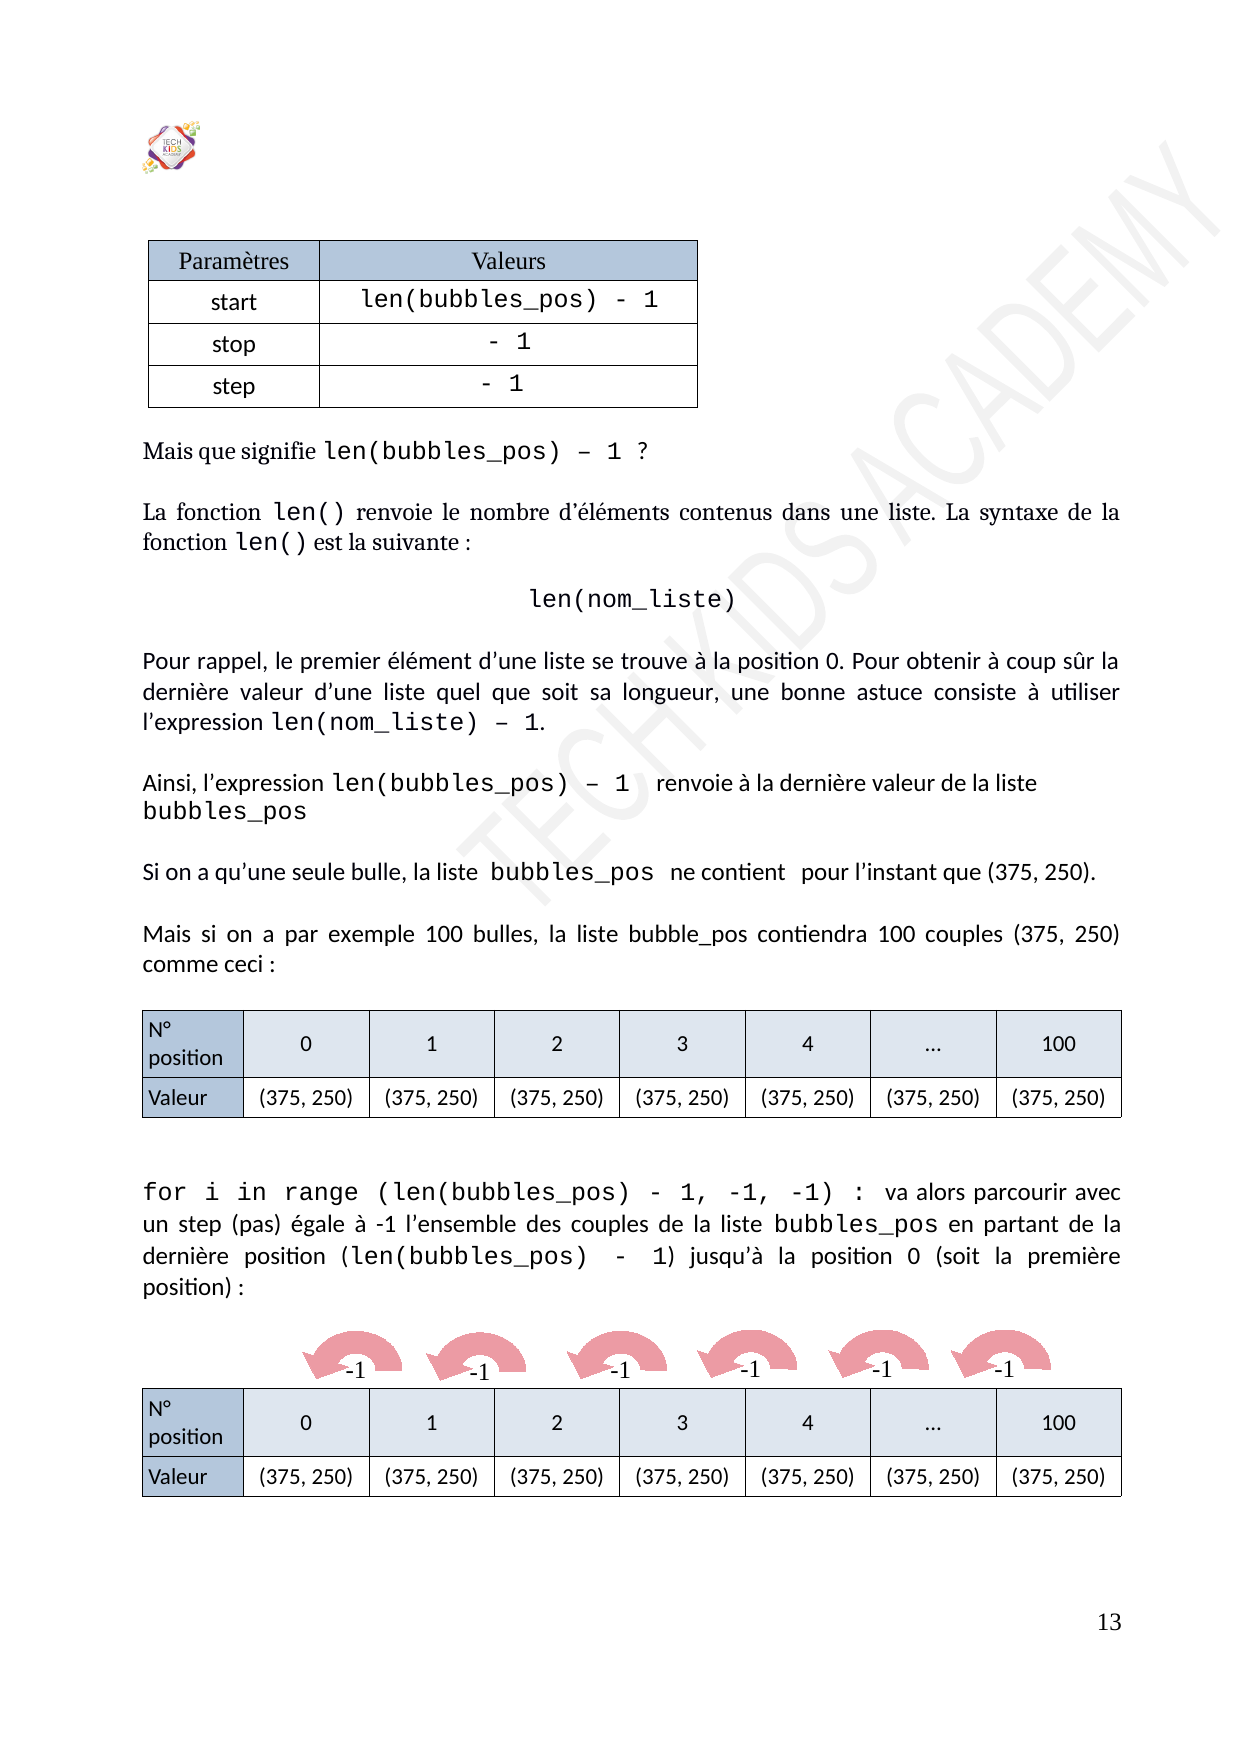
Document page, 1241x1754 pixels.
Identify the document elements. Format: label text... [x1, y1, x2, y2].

table_header 4 [746, 1011, 870, 1077]
table_header 3 [620, 1011, 745, 1077]
text for i in range (len(bubbles_pos) - 1, -1, -1) : va alors parcourir avec un step (pas) égale à -1 l’ensemble des couples de la liste bubbles_pos en partant de la dernière position (len(bubbles_pos) - 1) jusqu’à la position 0 (soit la première position) : [142, 1176, 1121, 1302]
table_cell (375, 250) [746, 1078, 870, 1117]
text Si on a qu’une seule bulle, la liste bubbles_pos ne contient pour l’instant que (375, 250). [509, 856, 1121, 888]
table_header 3 [620, 1389, 745, 1456]
table_cell - 1 [320, 324, 697, 364]
table_cell start [149, 281, 319, 322]
table_cell stop [149, 324, 319, 364]
table_header N° position [143, 1389, 243, 1456]
table_cell step [149, 366, 319, 407]
table_cell (375, 250) [620, 1457, 745, 1496]
table_cell (375, 250) [997, 1078, 1121, 1117]
table_cell (375, 250) [495, 1457, 619, 1496]
text len(nom_liste) [142, 587, 764, 615]
table_cell (375, 250) [746, 1457, 870, 1496]
picture [142, 118, 200, 176]
table_cell Valeur [143, 1457, 243, 1496]
table_header 1 [370, 1011, 494, 1077]
table_header ... [871, 1389, 996, 1456]
table_header 100 [997, 1389, 1121, 1456]
text Mais si on a par exemple 100 bulles, la liste bubble_pos contiendra 100 couples (375, 250) comme ceci : [142, 918, 1121, 979]
text Ainsi, l’expression len(bubbles_pos) – 1 renvoie à la dernière valeur de la liste bubbles_pos [142, 767, 1121, 827]
table_cell (375, 250) [244, 1078, 369, 1117]
text [910, 436, 977, 467]
table_header Paramètres [149, 241, 319, 280]
table_header 0 [244, 1011, 369, 1077]
table_cell len(bubbles_pos) - 1 [320, 281, 697, 322]
table_cell (375, 250) [495, 1078, 619, 1117]
text Mais que signifie len(bubbles_pos) – 1 ? [142, 436, 921, 467]
table_cell - 1 [320, 366, 697, 407]
text Si on a qu’une seule bulle, la liste bubbles_pos ne contient pour l’instant que (375, 250). [142, 856, 525, 888]
table_cell (375, 250) [997, 1457, 1121, 1496]
table_cell (375, 250) [871, 1457, 996, 1496]
table_header 2 [495, 1011, 619, 1077]
table_cell Valeur [143, 1078, 243, 1117]
table_header 4 [746, 1389, 870, 1456]
table_cell (375, 250) [620, 1078, 745, 1117]
table_cell (375, 250) [244, 1457, 369, 1496]
table_header 2 [495, 1389, 619, 1456]
text [816, 587, 1121, 615]
text Pour rappel, le premier élément d’une liste se trouve à la position 0. Pour obtenir à coup sûr la dernière valeur d’une liste quel que soit sa longueur, une bonne astuce consiste à utiliser l’expression len(nom_liste) – 1. [142, 645, 1121, 738]
text [751, 587, 815, 615]
table_header 100 [997, 1011, 1121, 1077]
table_header ... [871, 1011, 996, 1077]
table_header N° position [143, 1011, 243, 1077]
table_header Valeurs [320, 241, 697, 280]
text [978, 436, 1121, 467]
table_header 1 [370, 1389, 494, 1456]
list La fonction len() renvoie le nombre d’éléments contenus dans une liste. La syntaxe de la fonction len() est la suivante : [142, 498, 1121, 558]
table_cell (375, 250) [871, 1078, 996, 1117]
table_cell (375, 250) [370, 1078, 494, 1117]
table_cell (375, 250) [370, 1457, 494, 1496]
table_header 0 [244, 1389, 369, 1456]
